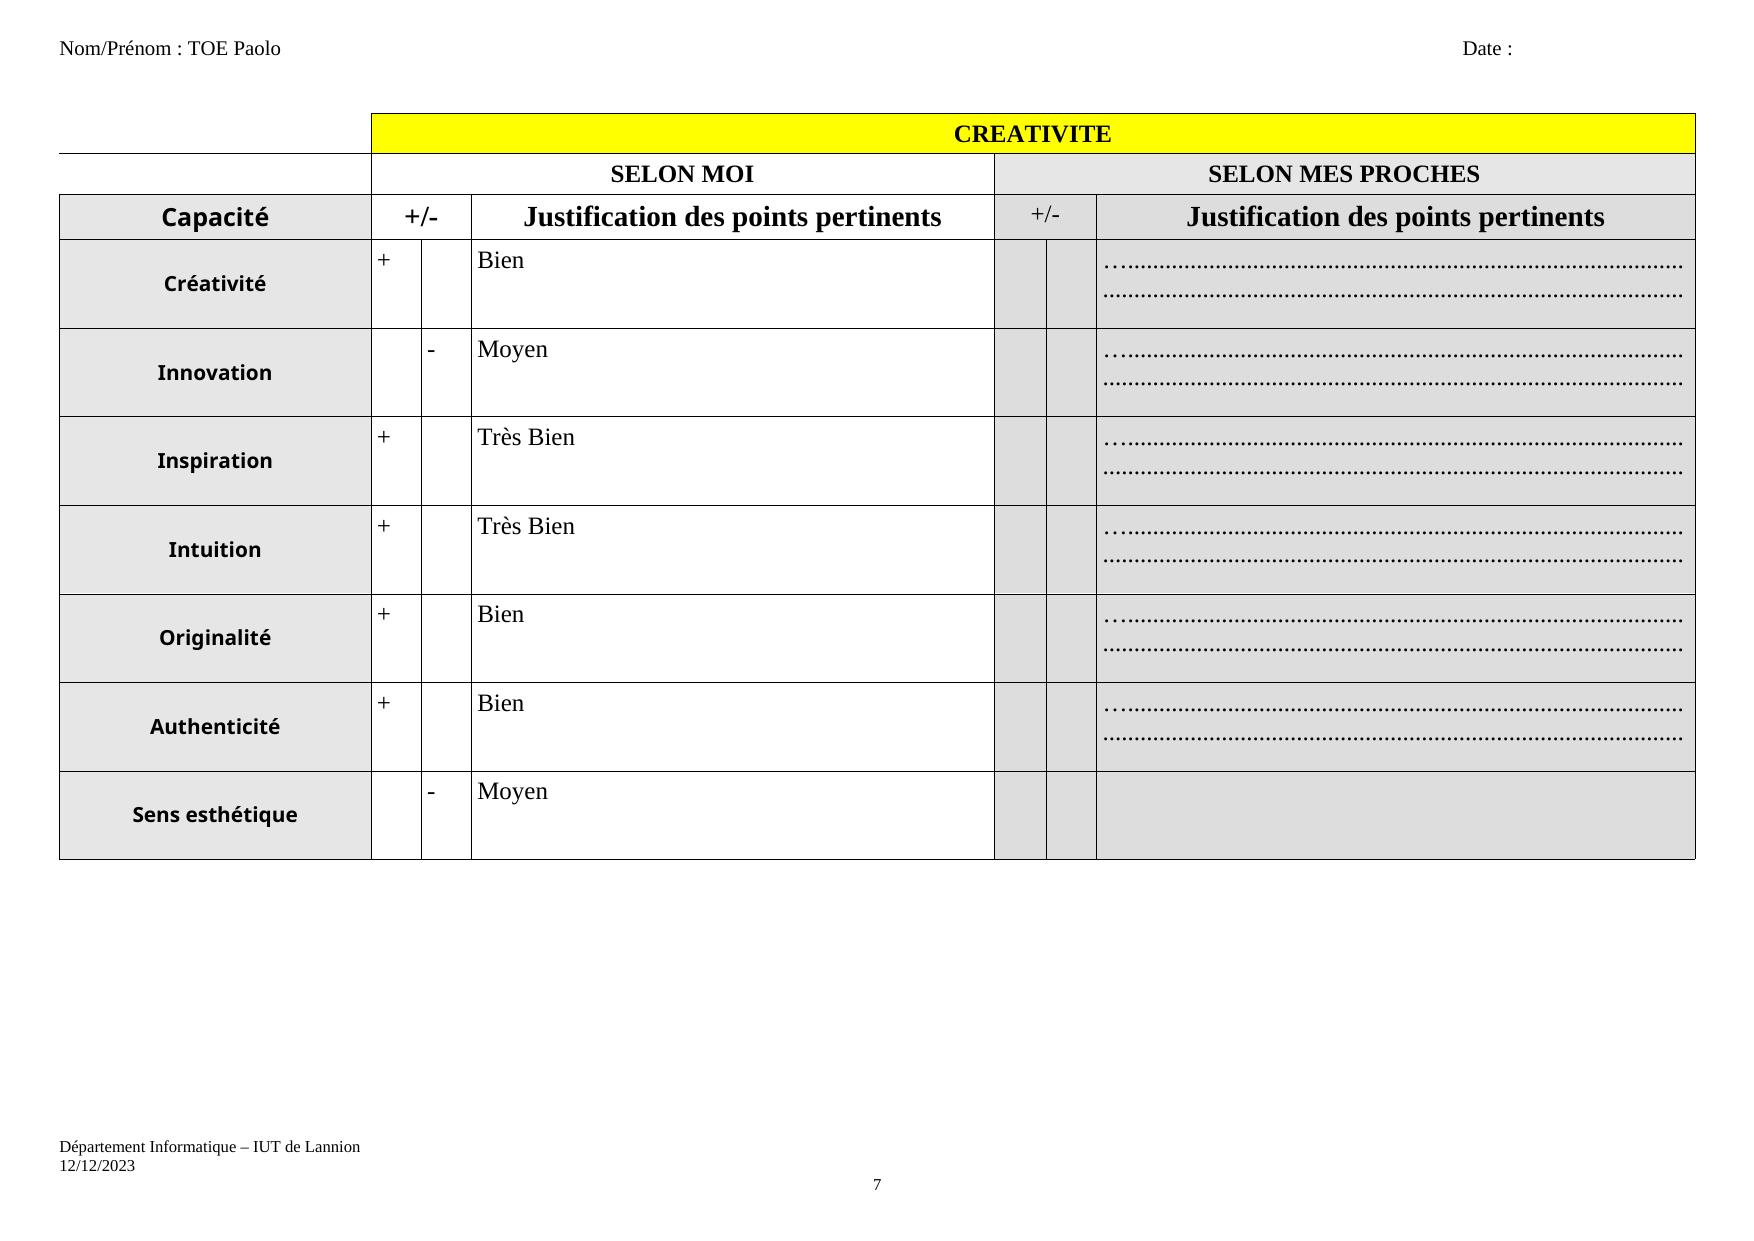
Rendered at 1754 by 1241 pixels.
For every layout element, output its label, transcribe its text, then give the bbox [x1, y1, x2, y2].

table_cell [422, 595, 471, 682]
table_cell [1047, 329, 1096, 416]
table_cell [422, 417, 471, 505]
table_cell [995, 506, 1046, 593]
table_cell …................................................................................................................................................................................................................................................................................... [1097, 595, 1695, 682]
table_cell [422, 240, 471, 328]
table_cell [995, 772, 1046, 859]
table_cell …................................................................................................................................................................................................................................................................................... [1097, 240, 1695, 328]
table_cell Justification des points pertinents [1097, 195, 1695, 239]
table_cell Justification des points pertinents [472, 195, 994, 239]
table_header CREATIVITE [372, 114, 1695, 153]
table_cell Bien [472, 683, 994, 771]
table_cell Très Bien [472, 417, 994, 505]
table_cell SELON MOI [372, 154, 994, 194]
table_cell [995, 240, 1046, 328]
table_cell SELON MES PROCHES [995, 154, 1695, 194]
table_cell …................................................................................................................................................................................................................................................................................... [1097, 417, 1695, 505]
table_cell Créativité [60, 240, 371, 328]
table_cell + [372, 683, 421, 771]
table_cell +/- [372, 195, 471, 239]
table_cell …................................................................................................................................................................................................................................................................................... [1097, 506, 1695, 593]
table_cell Sens esthétique [60, 772, 371, 859]
table_cell Originalité [60, 595, 371, 682]
table_cell Moyen [472, 329, 994, 416]
table_cell - [422, 772, 471, 859]
table_cell Moyen [472, 772, 994, 859]
table_cell [1047, 506, 1096, 593]
table_cell Bien [472, 595, 994, 682]
table_cell [59, 154, 371, 194]
table_cell [995, 595, 1046, 682]
table_cell [1047, 595, 1096, 682]
table_cell [1047, 772, 1096, 859]
table_cell + [372, 240, 421, 328]
table_cell [372, 329, 421, 416]
table_cell [372, 772, 421, 859]
table_cell [995, 329, 1046, 416]
table_cell +/- [995, 195, 1096, 239]
table_cell [995, 417, 1046, 505]
table_cell Authenticité [60, 683, 371, 771]
table_cell [422, 506, 471, 593]
table_cell Capacité [60, 195, 371, 239]
table_cell …............................................................................................................................................................................................................................................... [1097, 683, 1695, 771]
table_cell + [372, 506, 421, 593]
table_cell Très Bien [472, 506, 994, 593]
table_cell [1097, 772, 1695, 859]
table_cell [1047, 240, 1096, 328]
table_cell Bien [472, 240, 994, 328]
table_cell [1047, 683, 1096, 771]
table_cell Intuition [60, 506, 371, 593]
table_cell - [422, 329, 471, 416]
table_cell [422, 683, 471, 771]
table_cell [995, 683, 1046, 771]
table_cell Innovation [60, 329, 371, 416]
table_cell …................................................................................................................................................................................................................................................................................... [1097, 329, 1695, 416]
table_cell [1047, 417, 1096, 505]
table_header [59, 113, 371, 153]
table_cell + [372, 417, 421, 505]
table_cell Inspiration [60, 417, 371, 505]
table_cell + [372, 595, 421, 682]
